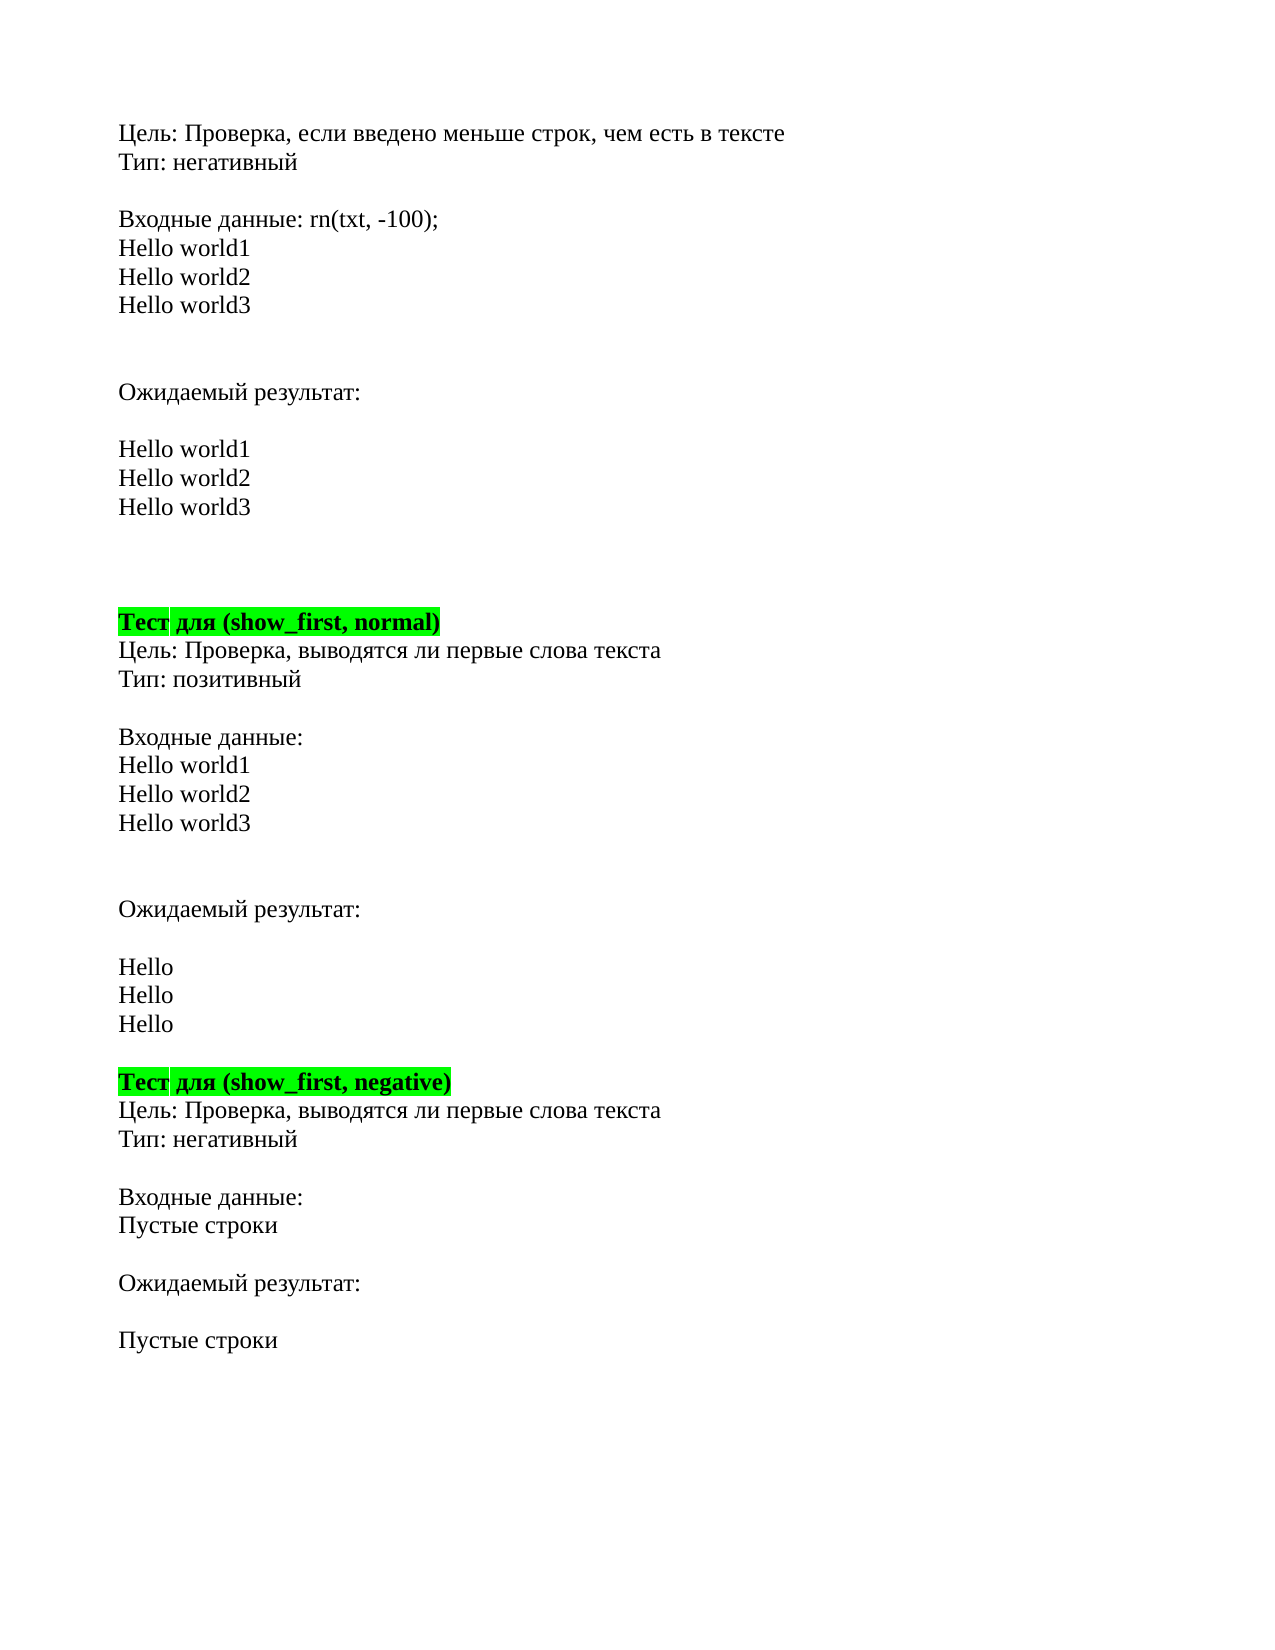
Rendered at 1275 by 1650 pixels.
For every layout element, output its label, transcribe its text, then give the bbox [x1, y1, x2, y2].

text Hello [118, 1009, 1157, 1038]
text Tест для (show_first, negative) [118, 1067, 1157, 1096]
text Ожидаемый результат: [118, 377, 1157, 406]
text Ожидаемый результат: [118, 1268, 1157, 1297]
text Пустые строки [118, 1326, 1157, 1354]
text Hello world2 [118, 779, 1157, 808]
text Тип: негативный [118, 1124, 1157, 1153]
text Tест для (show_first, normal) [118, 607, 1157, 636]
text Hello world1 [118, 233, 1157, 262]
text Hello world2 [118, 463, 1157, 492]
text Hello world3 [118, 492, 1157, 521]
text Hello world1 [118, 751, 1157, 779]
text Ожидаемый результат: [118, 894, 1157, 923]
text Hello world3 [118, 808, 1157, 837]
text Hello world1 [118, 434, 1157, 463]
text Входные данные: [118, 1182, 1157, 1211]
text Hello world2 [118, 262, 1157, 291]
text Пустые строки [118, 1211, 1157, 1239]
text Входные данные: rn(txt, -100); [118, 204, 1157, 233]
text Цель: Проверка, если введено меньше строк, чем есть в тексте [118, 118, 1157, 147]
text Hello [118, 981, 1157, 1009]
text Hello [118, 952, 1157, 981]
text Тип: позитивный [118, 664, 1157, 693]
text Цель: Проверка, выводятся ли первые слова текста [118, 636, 1157, 664]
text Hello world3 [118, 291, 1157, 319]
text Тип: негативный [118, 147, 1157, 176]
text Цель: Проверка, выводятся ли первые слова текста [118, 1096, 1157, 1124]
text Входные данные: [118, 722, 1157, 751]
